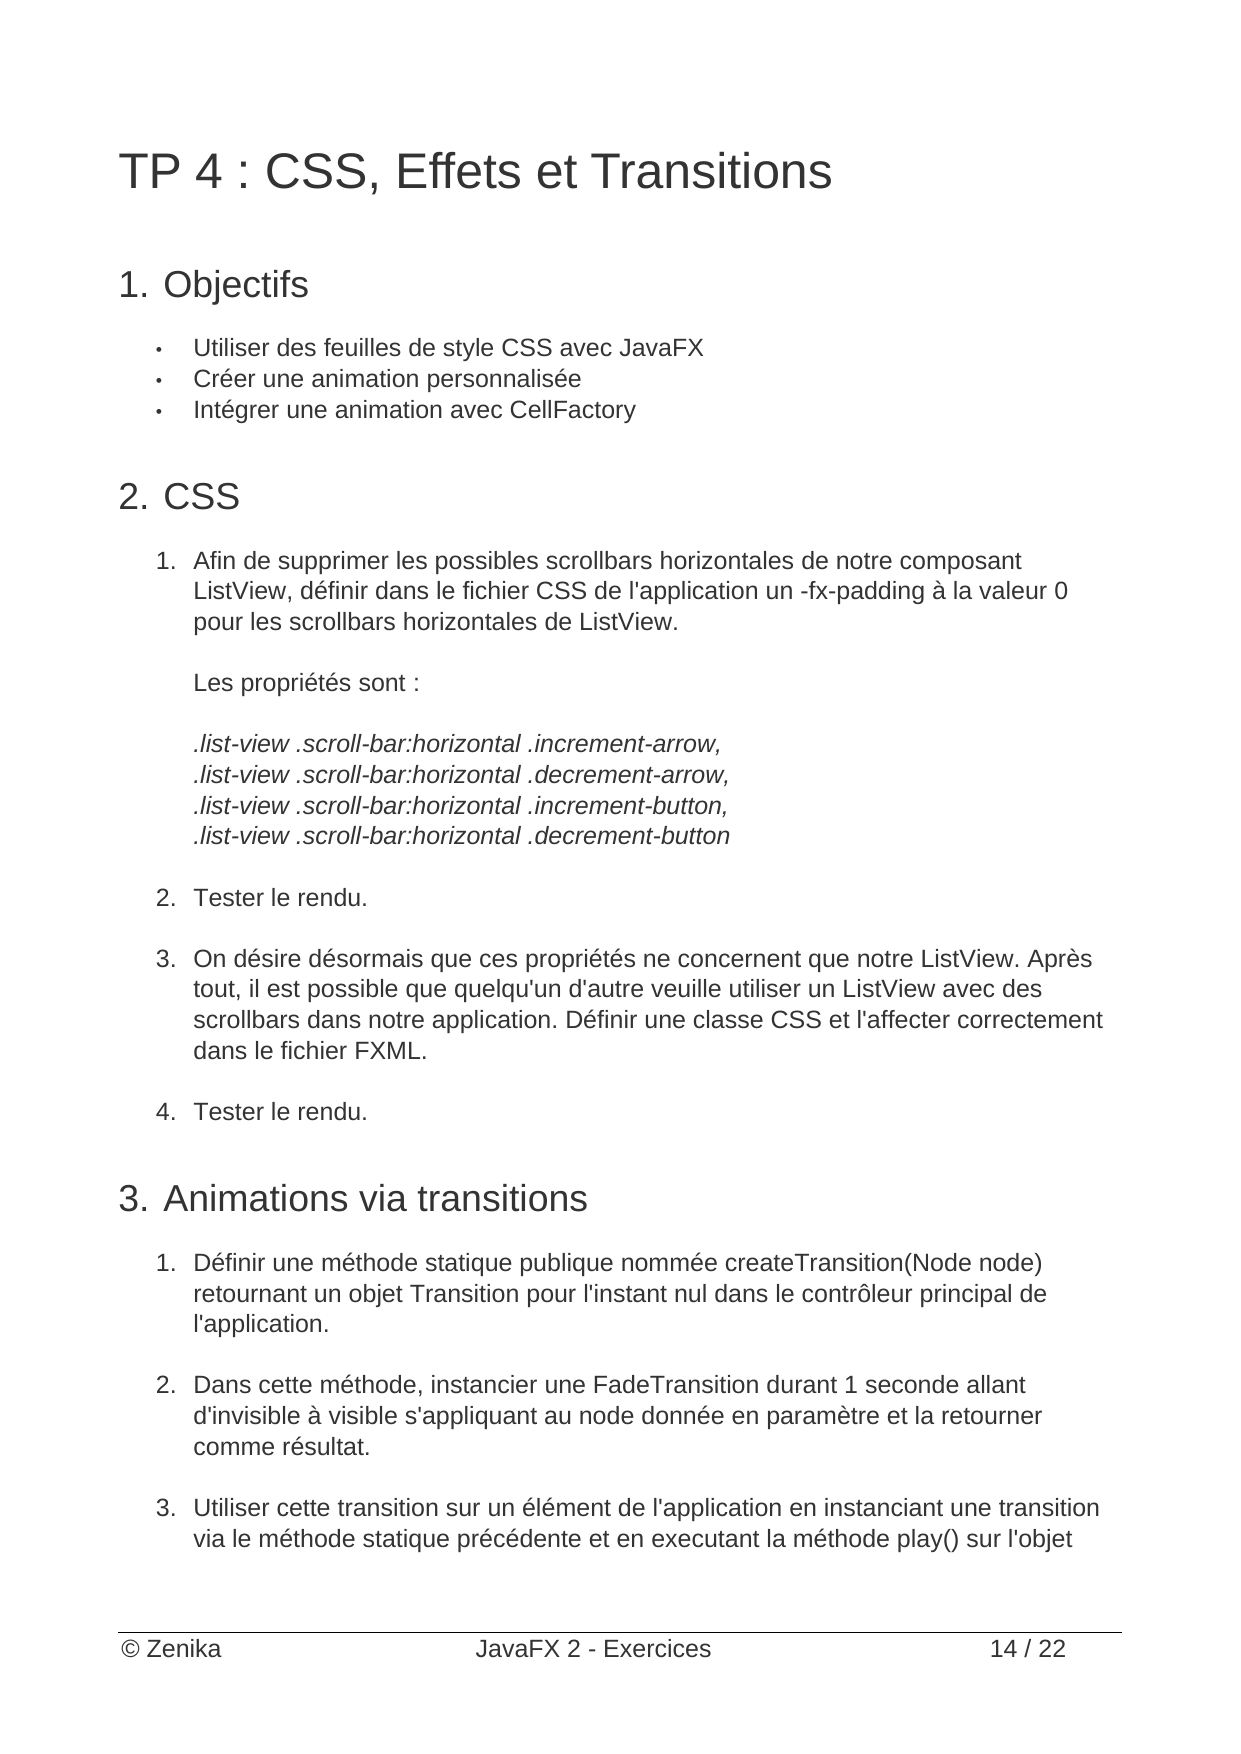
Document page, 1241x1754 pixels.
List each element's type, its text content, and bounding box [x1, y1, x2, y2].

list Utiliser des feuilles de style CSS avec JavaFX [156, 334, 1122, 362]
list Utiliser cette transition sur un élément de l'application en instanciant une transition via le méthode statique précédente et en executant la méthode play() sur l'objet [156, 1494, 1122, 1552]
subtitle CSS, Effets et Transitions [118, 143, 1122, 199]
list Tester le rendu. [156, 883, 1122, 942]
subtitle Objectifs [118, 263, 1122, 305]
list .list-view .scroll-bar:horizontal .decrement-button [156, 822, 1122, 881]
list Tester le rendu. [156, 1098, 1122, 1126]
list .list-view .scroll-bar:horizontal .increment-button, [156, 791, 1122, 819]
list Afin de supprimer les possibles scrollbars horizontales de notre composant ListView, définir dans le fichier CSS de l'application un -fx-padding à la valeur 0 pour les scrollbars horizontales de ListView. Les propriétés sont : .list-view .scroll-bar:horizontal .increment-arrow, [156, 546, 1122, 758]
list .list-view .scroll-bar:horizontal .decrement-arrow, [156, 761, 1122, 789]
list Définir une méthode statique publique nommée createTransition(Node node) retournant un objet Transition pour l'instant nul dans le contrôleur principal de l'application. [156, 1249, 1122, 1368]
list Créer une animation personnalisée [156, 365, 1122, 393]
subtitle Animations via transitions [118, 1178, 1122, 1220]
list Dans cette méthode, instancier une FadeTransition durant 1 seconde allant d'invisible à visible s'appliquant au node donnée en paramètre et la retourner comme résultat. [156, 1371, 1122, 1491]
list On désire désormais que ces propriétés ne concernent que notre ListView. Après tout, il est possible que quelqu'un d'autre veuille utiliser un ListView avec des scrollbars dans notre application. Définir une classe CSS et l'affecter correctement dans le fichier FXML. [156, 944, 1122, 1095]
subtitle CSS [118, 476, 1122, 517]
list Intégrer une animation avec CellFactory [156, 395, 1122, 423]
